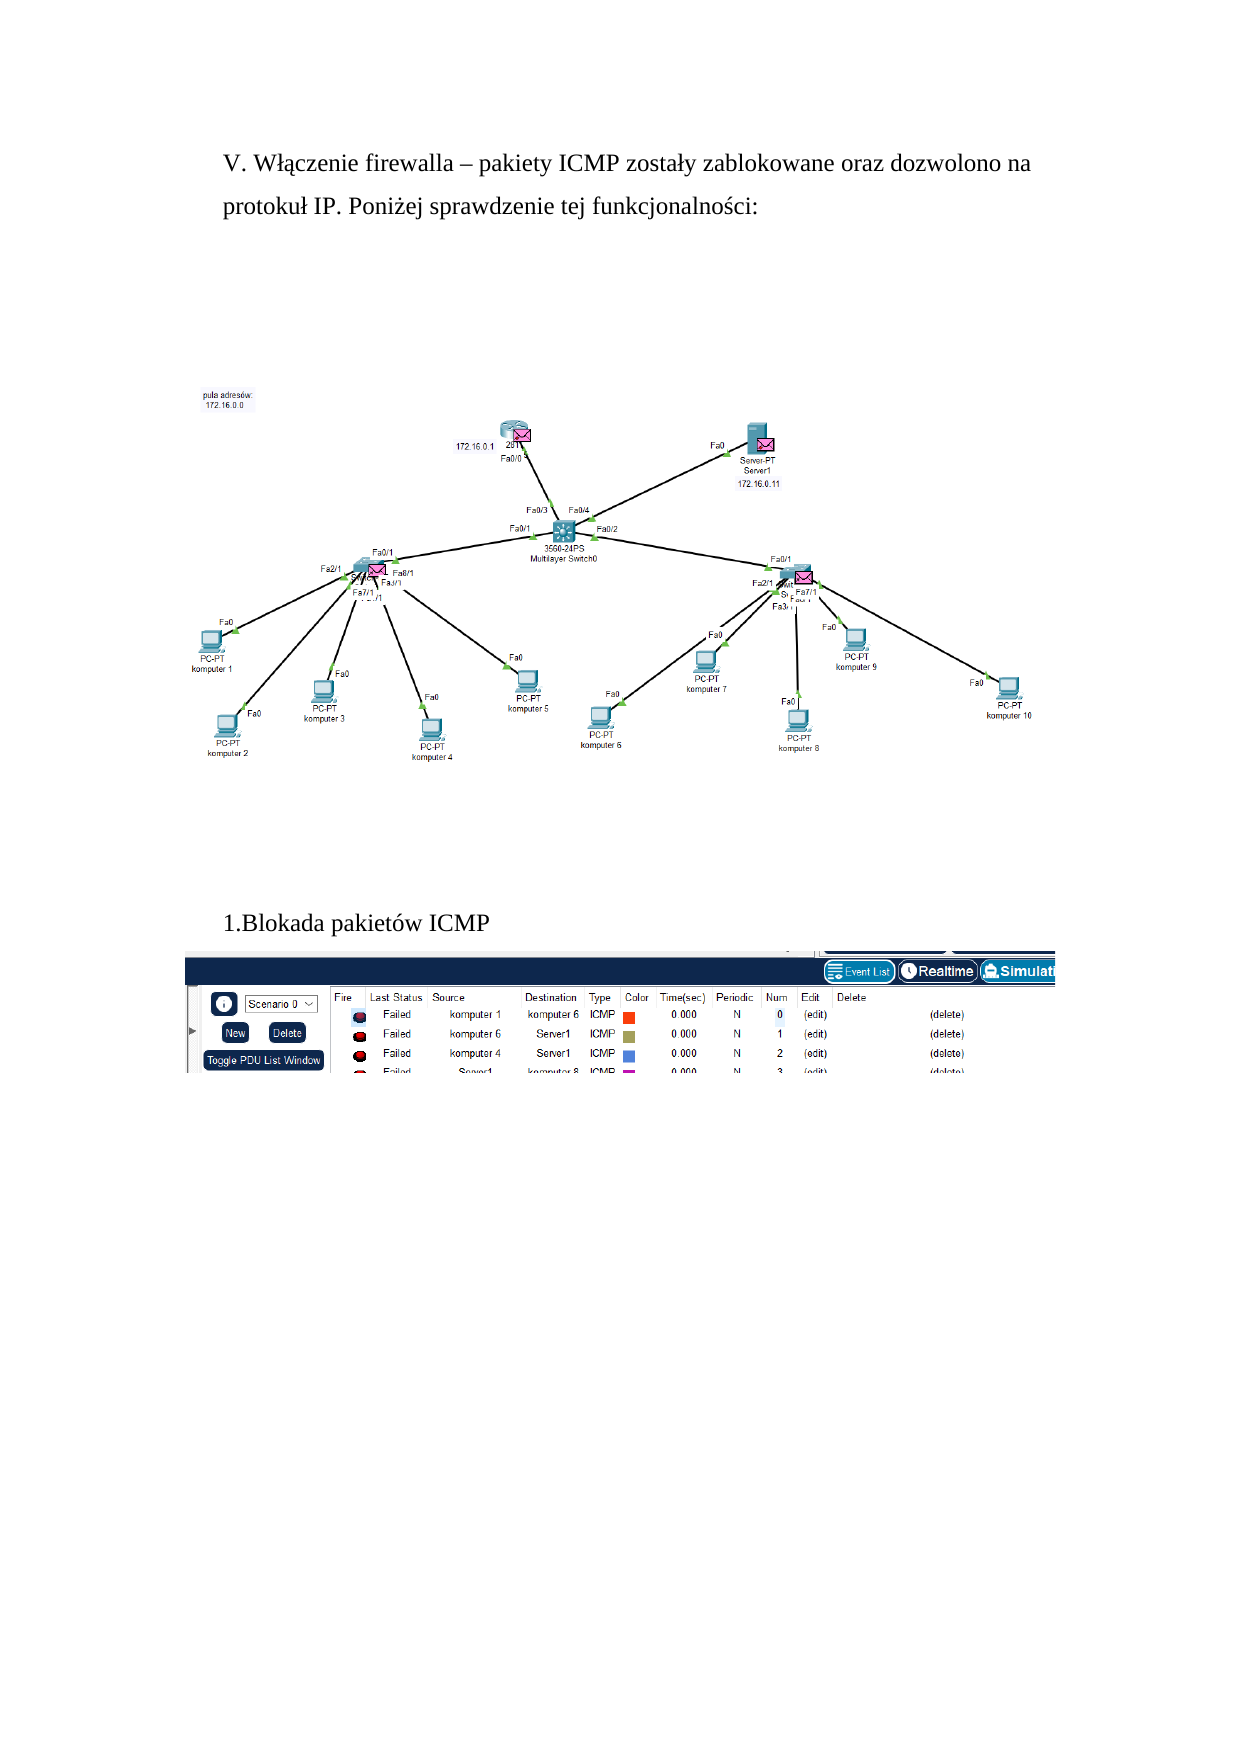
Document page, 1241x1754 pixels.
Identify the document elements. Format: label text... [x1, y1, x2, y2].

list 1.Blokada pakietów ICMP [223, 908, 1093, 937]
list V. Włączenie firewalla – pakiety ICMP zostały zablokowane oraz dozwolono na protokuł IP. Poniżej sprawdzenie tej funkcjonalności: [223, 148, 1093, 219]
